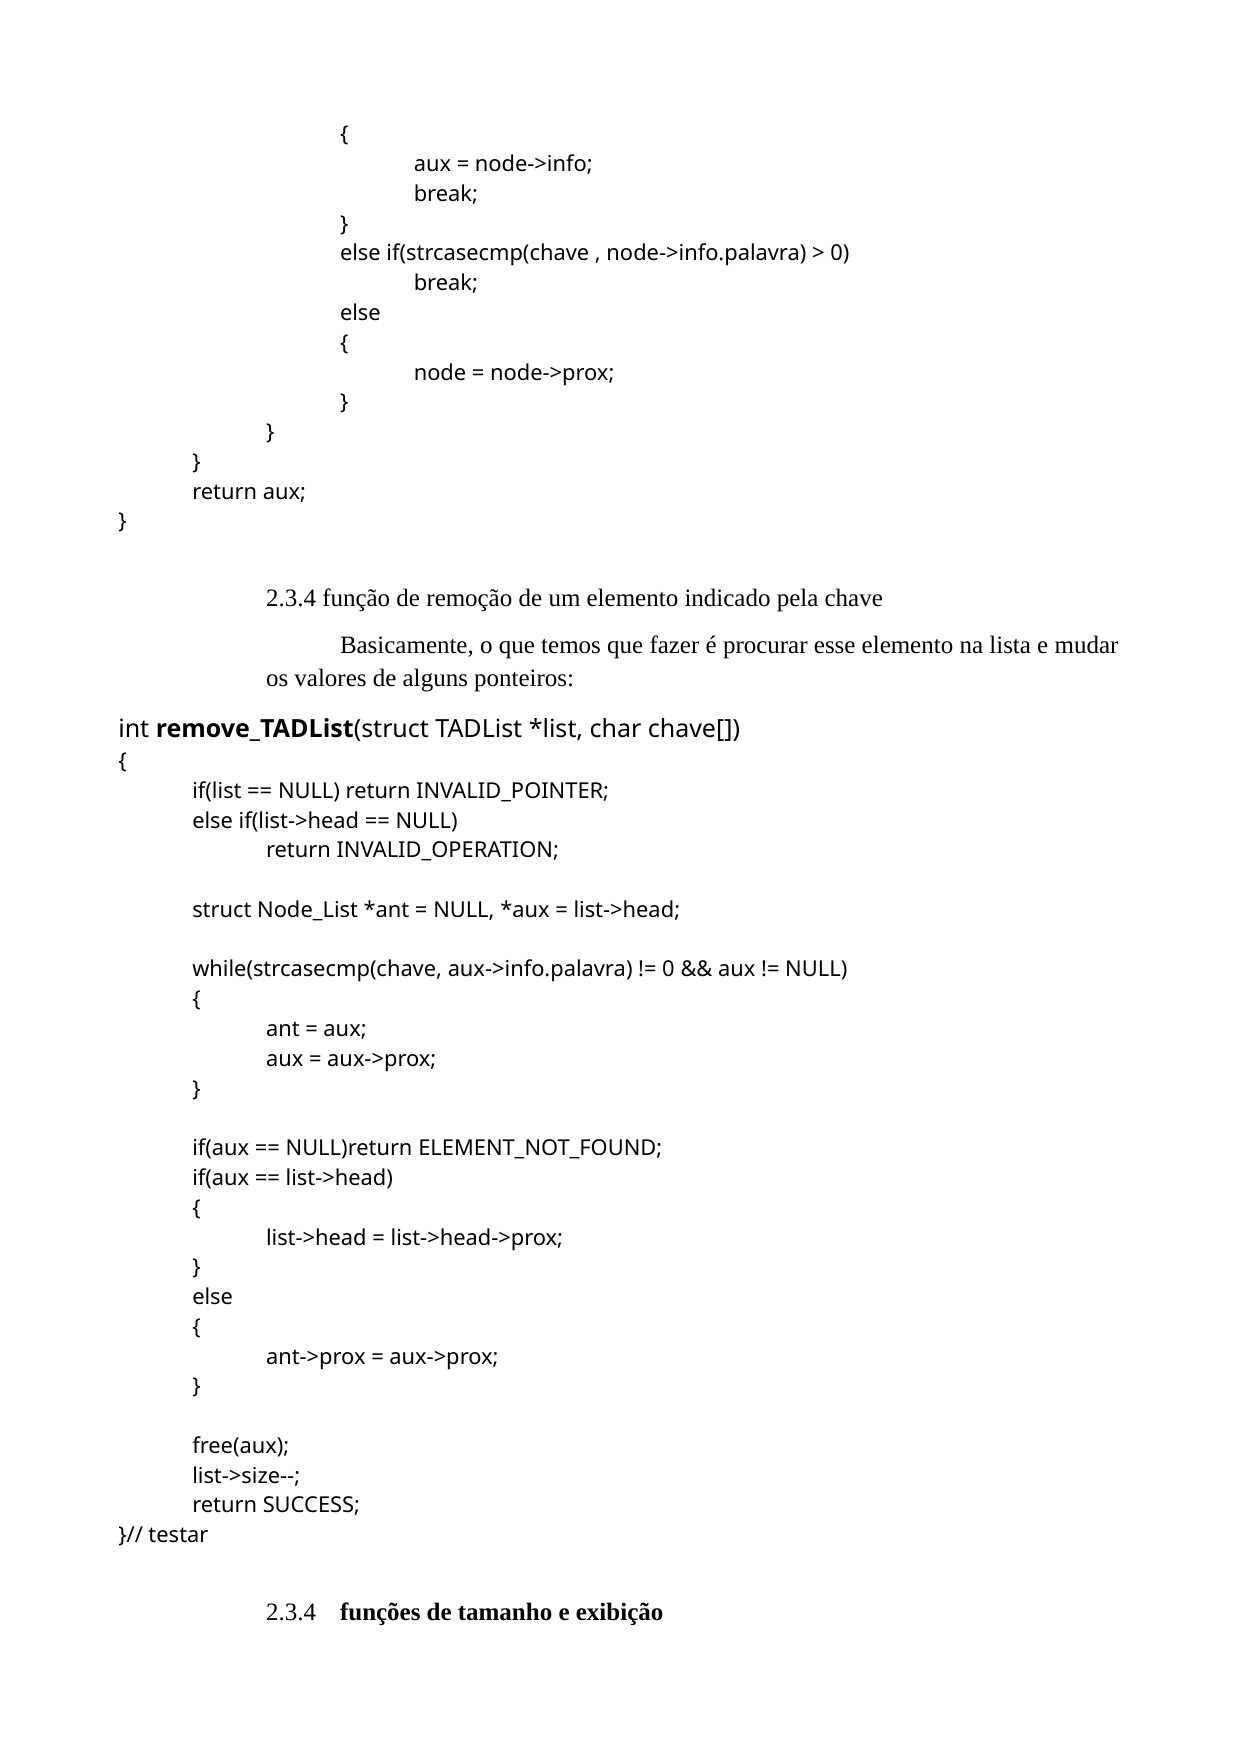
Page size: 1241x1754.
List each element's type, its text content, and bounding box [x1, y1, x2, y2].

text while(strcasecmp(chave, aux->info.palavra) != 0 && aux != NULL) [118, 953, 1122, 983]
text int remove_TADList(struct TADList *list, char chave[]) [118, 711, 1122, 745]
text if(list == NULL) return INVALID_POINTER; [118, 775, 1122, 805]
text else [118, 297, 1122, 327]
text return SUCCESS; [118, 1489, 1122, 1519]
text if(aux == list->head) [118, 1162, 1122, 1192]
text { [118, 1311, 1122, 1341]
text return INVALID_OPERATION; [118, 834, 1122, 864]
text }// testar [118, 1519, 1122, 1549]
text else if(list->head == NULL) [118, 805, 1122, 834]
text aux = node->info; [118, 148, 1122, 178]
text break; [118, 178, 1122, 207]
text 2.3.4 função de remoção de um elemento indicado pela chave [118, 583, 1122, 612]
text list->size--; [118, 1460, 1122, 1489]
text ant->prox = aux->prox; [118, 1341, 1122, 1370]
text } [118, 1370, 1122, 1400]
text { [118, 983, 1122, 1013]
text } [118, 1073, 1122, 1102]
text free(aux); [118, 1430, 1122, 1460]
text { [118, 327, 1122, 356]
text } [118, 386, 1122, 416]
text return aux; [118, 476, 1122, 505]
text else [118, 1281, 1122, 1311]
text list->head = list->head->prox; [118, 1221, 1122, 1251]
text } [118, 1251, 1122, 1281]
text } [118, 416, 1122, 446]
text { [118, 1192, 1122, 1221]
text ant = aux; [118, 1013, 1122, 1043]
text if(aux == NULL)return ELEMENT_NOT_FOUND; [118, 1132, 1122, 1162]
text aux = aux->prox; [118, 1043, 1122, 1073]
text 2.3.4 funções de tamanho e exibição [118, 1597, 1122, 1625]
text break; [118, 267, 1122, 297]
text { [118, 745, 1122, 775]
text } [118, 207, 1122, 237]
text else if(strcasecmp(chave , node->info.palavra) > 0) [118, 237, 1122, 267]
text } [118, 446, 1122, 476]
text { [118, 118, 1122, 148]
text Basicamente, o que temos que fazer é procurar esse elemento na lista e mudar os valores de alguns ponteiros: [118, 630, 1122, 692]
text } [118, 505, 1122, 535]
text node = node->prox; [118, 356, 1122, 386]
text struct Node_List *ant = NULL, *aux = list->head; [118, 894, 1122, 924]
